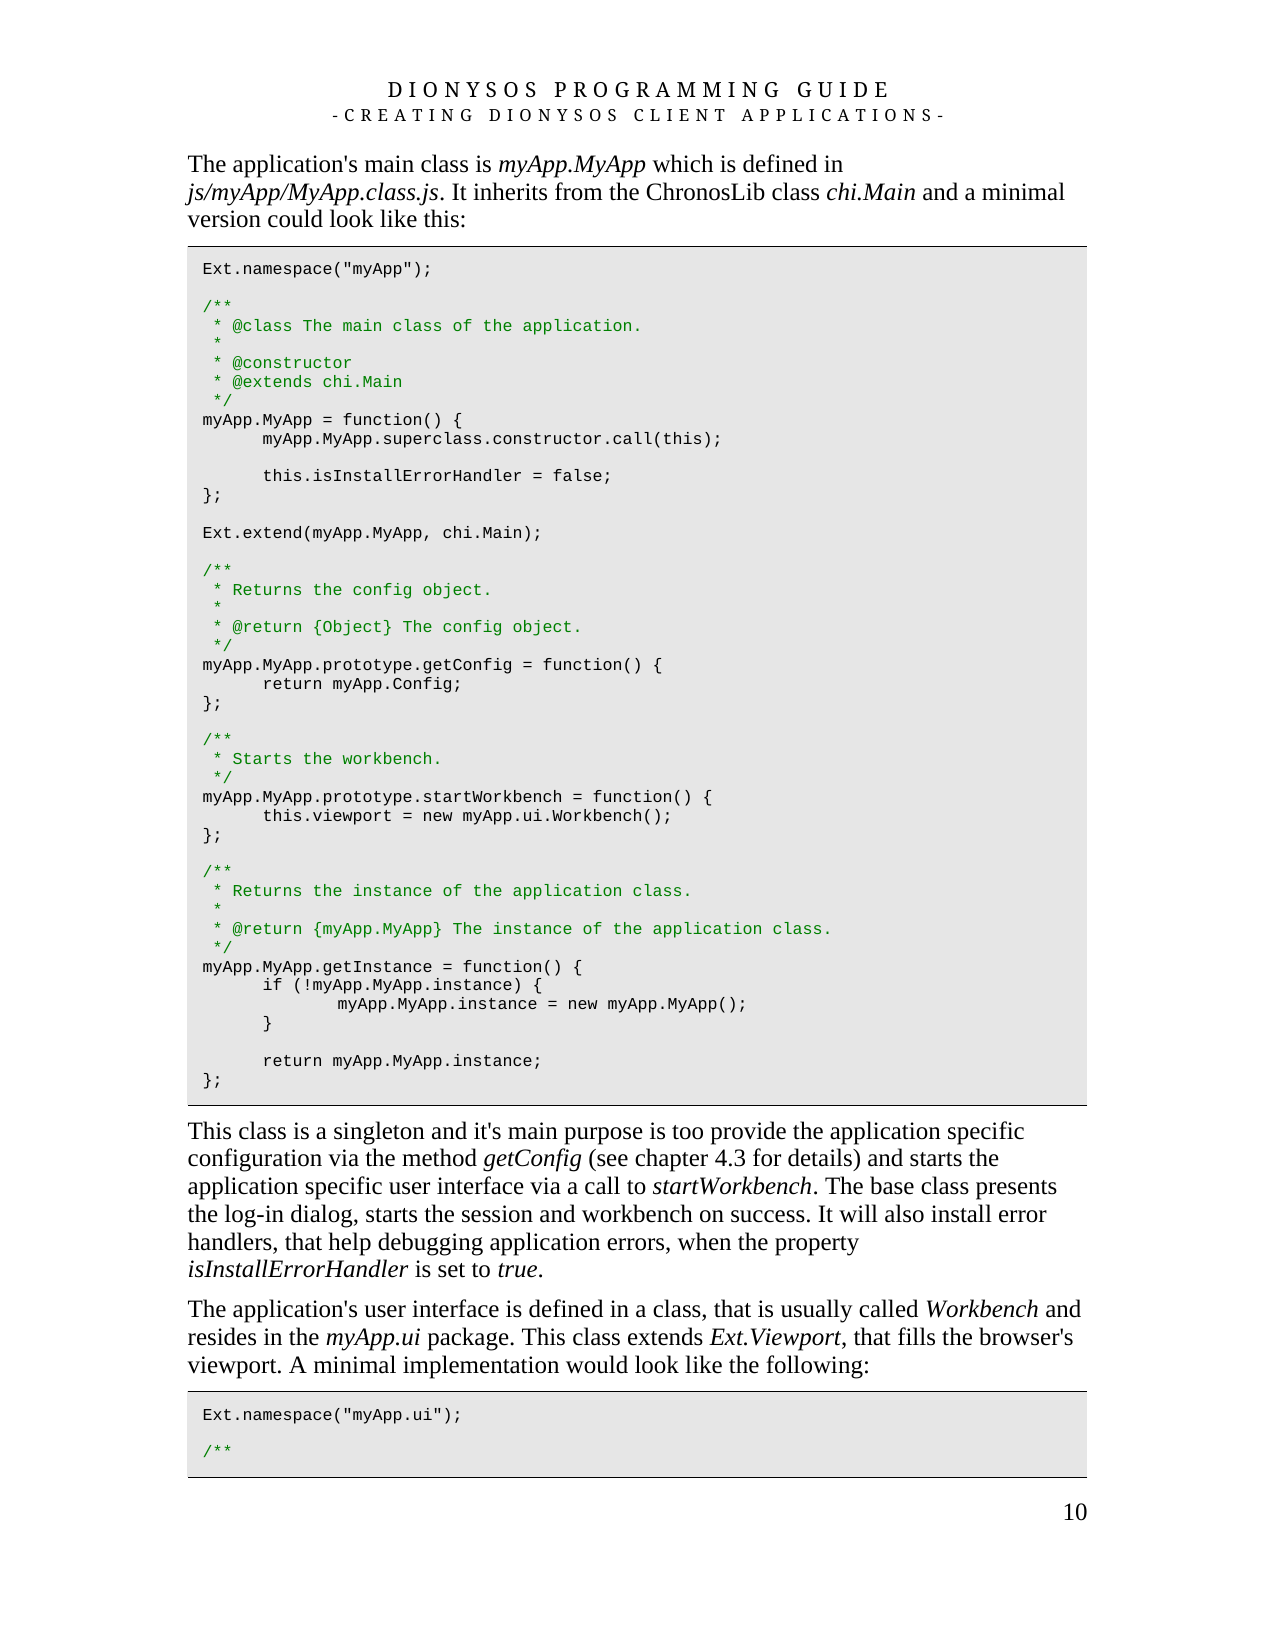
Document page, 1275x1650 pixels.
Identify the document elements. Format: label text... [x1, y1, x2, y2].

text * @return {myApp.MyApp} The instance of the application class. [187, 906, 1087, 924]
text /** [187, 717, 1087, 736]
text /** [187, 1429, 1087, 1477]
text /** [187, 547, 1087, 566]
text if (!myApp.MyApp.instance) { [187, 962, 1087, 981]
text myApp.MyApp.superclass.constructor.call(this); [187, 415, 1087, 434]
text myApp.MyApp.getInstance = function() { [187, 943, 1087, 962]
text myApp.MyApp = function() { [187, 396, 1087, 415]
text myApp.MyApp.prototype.getConfig = function() { [187, 642, 1087, 660]
text * @constructor [187, 340, 1087, 359]
text * @class The main class of the application. [187, 302, 1087, 321]
text */ [187, 924, 1087, 943]
text * [187, 585, 1087, 604]
text myApp.MyApp.instance = new myApp.MyApp(); [187, 981, 1087, 1000]
text }; [187, 1056, 1087, 1105]
text The application's user interface is defined in a class, that is usually called Workbench and resides in the myApp.ui package. This class extends Ext.Viewport, that fills the browser's viewport. A minimal implementation would look like the following: [187, 1296, 1087, 1379]
text return myApp.Config; [187, 660, 1087, 679]
text */ [187, 755, 1087, 773]
text /** [187, 283, 1087, 302]
text Ext.namespace("myApp.ui"); [187, 1392, 1087, 1410]
text Ext.namespace("myApp"); [187, 247, 1087, 264]
text this.viewport = new myApp.ui.Workbench(); [187, 792, 1087, 811]
text }; [187, 679, 1087, 698]
text this.isInstallErrorHandler = false; [187, 453, 1087, 472]
text * Returns the config object. [187, 566, 1087, 585]
text */ [187, 378, 1087, 396]
text * [187, 887, 1087, 906]
text myApp.MyApp.prototype.startWorkbench = function() { [187, 773, 1087, 792]
text */ [324, 623, 330, 631]
text This class is a singleton and it's main purpose is too provide the application specific configuration via the method getConfig (see chapter 4.3 for details) and starts the application specific user interface via a call to startWorkbench. The base class presents the log-in dialog, starts the session and workbench on success. It will also install error handlers, that help debugging application errors, when the property isInstallErrorHandler is set to true. [187, 1117, 1087, 1283]
text }; [187, 472, 1087, 491]
text * @extends chi.Main [187, 359, 1087, 378]
text Ext.extend(myApp.MyApp, chi.Main); [187, 509, 1087, 528]
text The application's main class is myApp.MyApp which is defined in js/myApp/MyApp.class.js. It inherits from the ChronosLib class chi.Main and a minimal version could look like this: [187, 150, 1087, 233]
text * Returns the instance of the application class. [187, 868, 1087, 887]
text }; [187, 811, 1087, 830]
text return myApp.MyApp.instance; [187, 1037, 1087, 1056]
text * Starts the workbench. [187, 736, 1087, 755]
text /** [187, 849, 1087, 868]
text * @return {Object} The config object. [187, 604, 1087, 623]
text } [187, 1000, 1087, 1019]
text * [187, 321, 1087, 340]
text */ [187, 623, 1087, 642]
